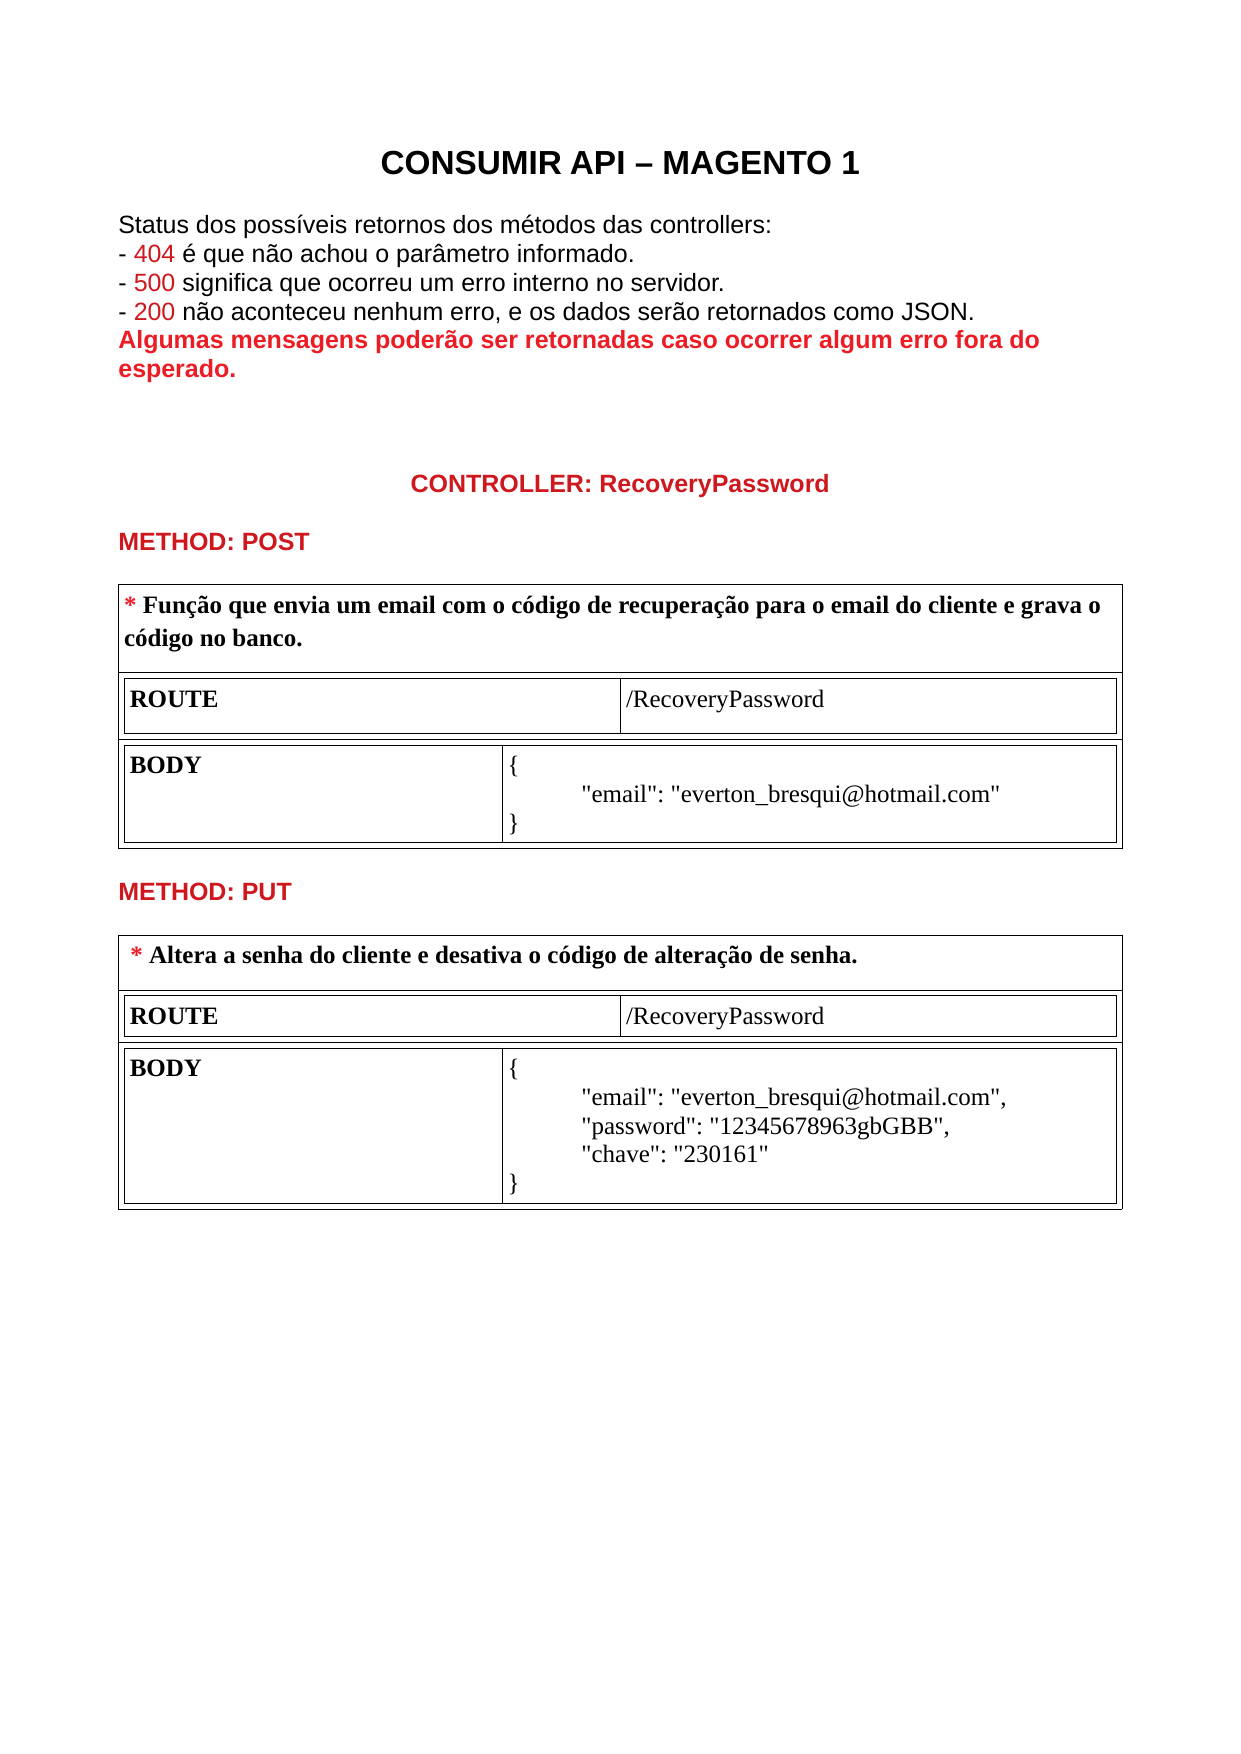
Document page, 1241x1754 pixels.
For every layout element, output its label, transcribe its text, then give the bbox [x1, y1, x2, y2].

table_cell [119, 991, 1122, 1042]
table_header * Altera a senha do cliente e desativa o código de alteração de senha. [119, 936, 1122, 989]
text - 500 significa que ocorreu um erro interno no servidor. [118, 268, 1122, 297]
table_header /RecoveryPassword [621, 996, 1116, 1036]
table_cell [119, 673, 1122, 739]
table_header { "email": "everton_bresqui@hotmail.com" } [503, 746, 1116, 842]
text METHOD: PUT [118, 877, 1122, 906]
table_header ROUTE [125, 679, 620, 733]
text Status dos possíveis retornos dos métodos das controllers: - 404 é que não achou o parâmetro informado. [118, 210, 1122, 268]
table_header /RecoveryPassword [621, 679, 1116, 733]
table_cell [119, 1043, 1122, 1209]
table_header ROUTE [125, 996, 620, 1036]
subtitle CONSUMIR API – MAGENTO 1 [118, 143, 1122, 182]
text - 200 não aconteceu nenhum erro, e os dados serão retornados como JSON. [118, 297, 1122, 325]
table_cell [119, 740, 1122, 848]
table_header { "email": "everton_bresqui@hotmail.com", "password": "12345678963gbGBB", "chave": "230161" } [503, 1049, 1116, 1203]
table_header * Função que envia um email com o código de recuperação para o email do cliente e grava o código no banco. [119, 585, 1122, 672]
text CONTROLLER: RecoveryPassword [118, 469, 1122, 498]
table_header BODY [125, 746, 502, 842]
text METHOD: POST [118, 527, 1122, 555]
table_header BODY [125, 1049, 502, 1203]
text Algumas mensagens poderão ser retornadas caso ocorrer algum erro fora do esperado. [118, 325, 1122, 383]
